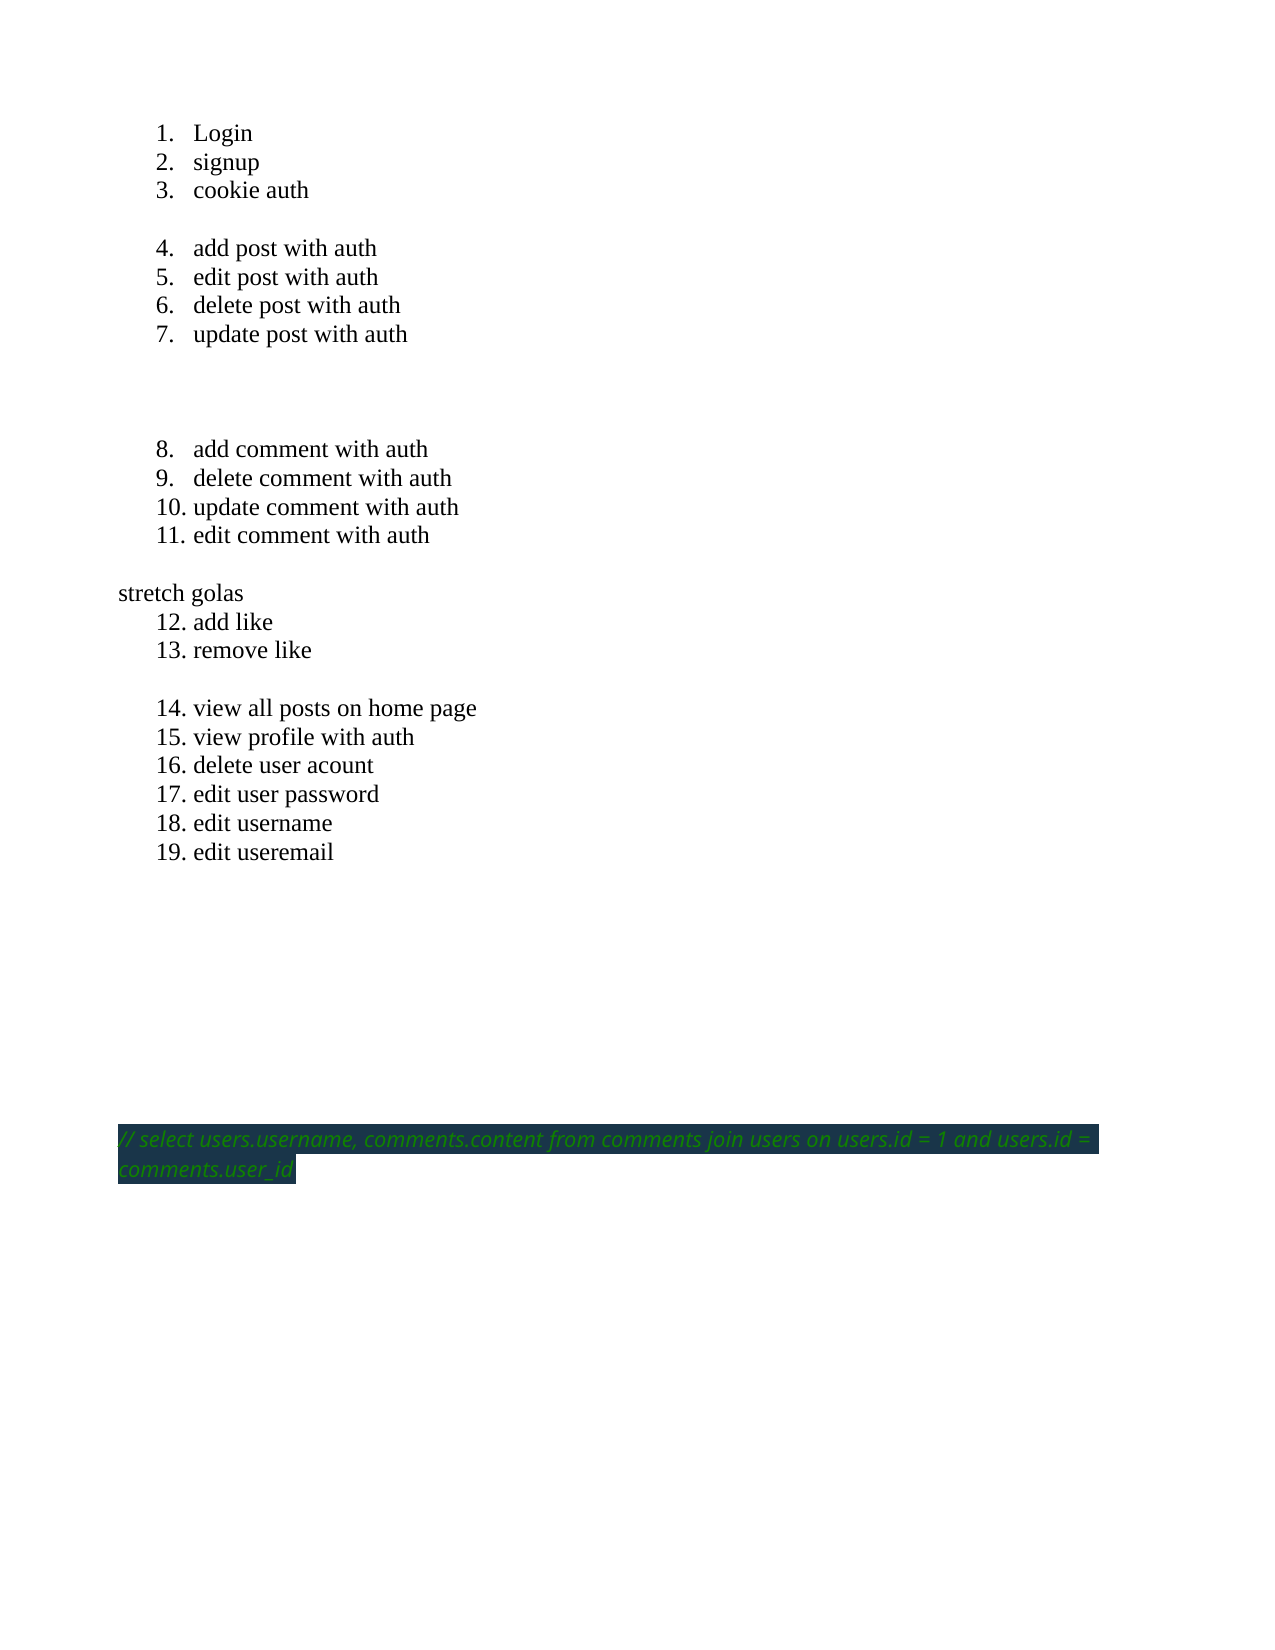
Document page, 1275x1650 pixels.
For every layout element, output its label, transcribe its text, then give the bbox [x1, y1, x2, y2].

list edit comment with auth [156, 521, 1157, 549]
list cookie auth [156, 176, 1157, 204]
list edit user password [156, 779, 1157, 808]
list add post with auth [156, 233, 1157, 262]
list update comment with auth [156, 492, 1157, 521]
list view all posts on home page [156, 693, 1157, 722]
list edit post with auth [156, 262, 1157, 291]
list delete post with auth [156, 291, 1157, 319]
list view profile with auth [156, 722, 1157, 751]
list delete user acount [156, 751, 1157, 779]
list remove like [156, 636, 1157, 664]
text ​stretch golas [118, 578, 1157, 607]
list delete comment with auth [156, 463, 1157, 492]
list edit username [156, 808, 1157, 837]
list edit useremail [156, 837, 1157, 866]
list add comment with auth [156, 434, 1157, 463]
text // select users.username, comments.content from comments join users on users.id = 1 and users.id = comments.user_id [118, 1124, 1157, 1184]
list signup [156, 147, 1157, 176]
list update post with auth [156, 319, 1157, 348]
list add like [156, 607, 1157, 636]
list Login [156, 118, 1157, 147]
